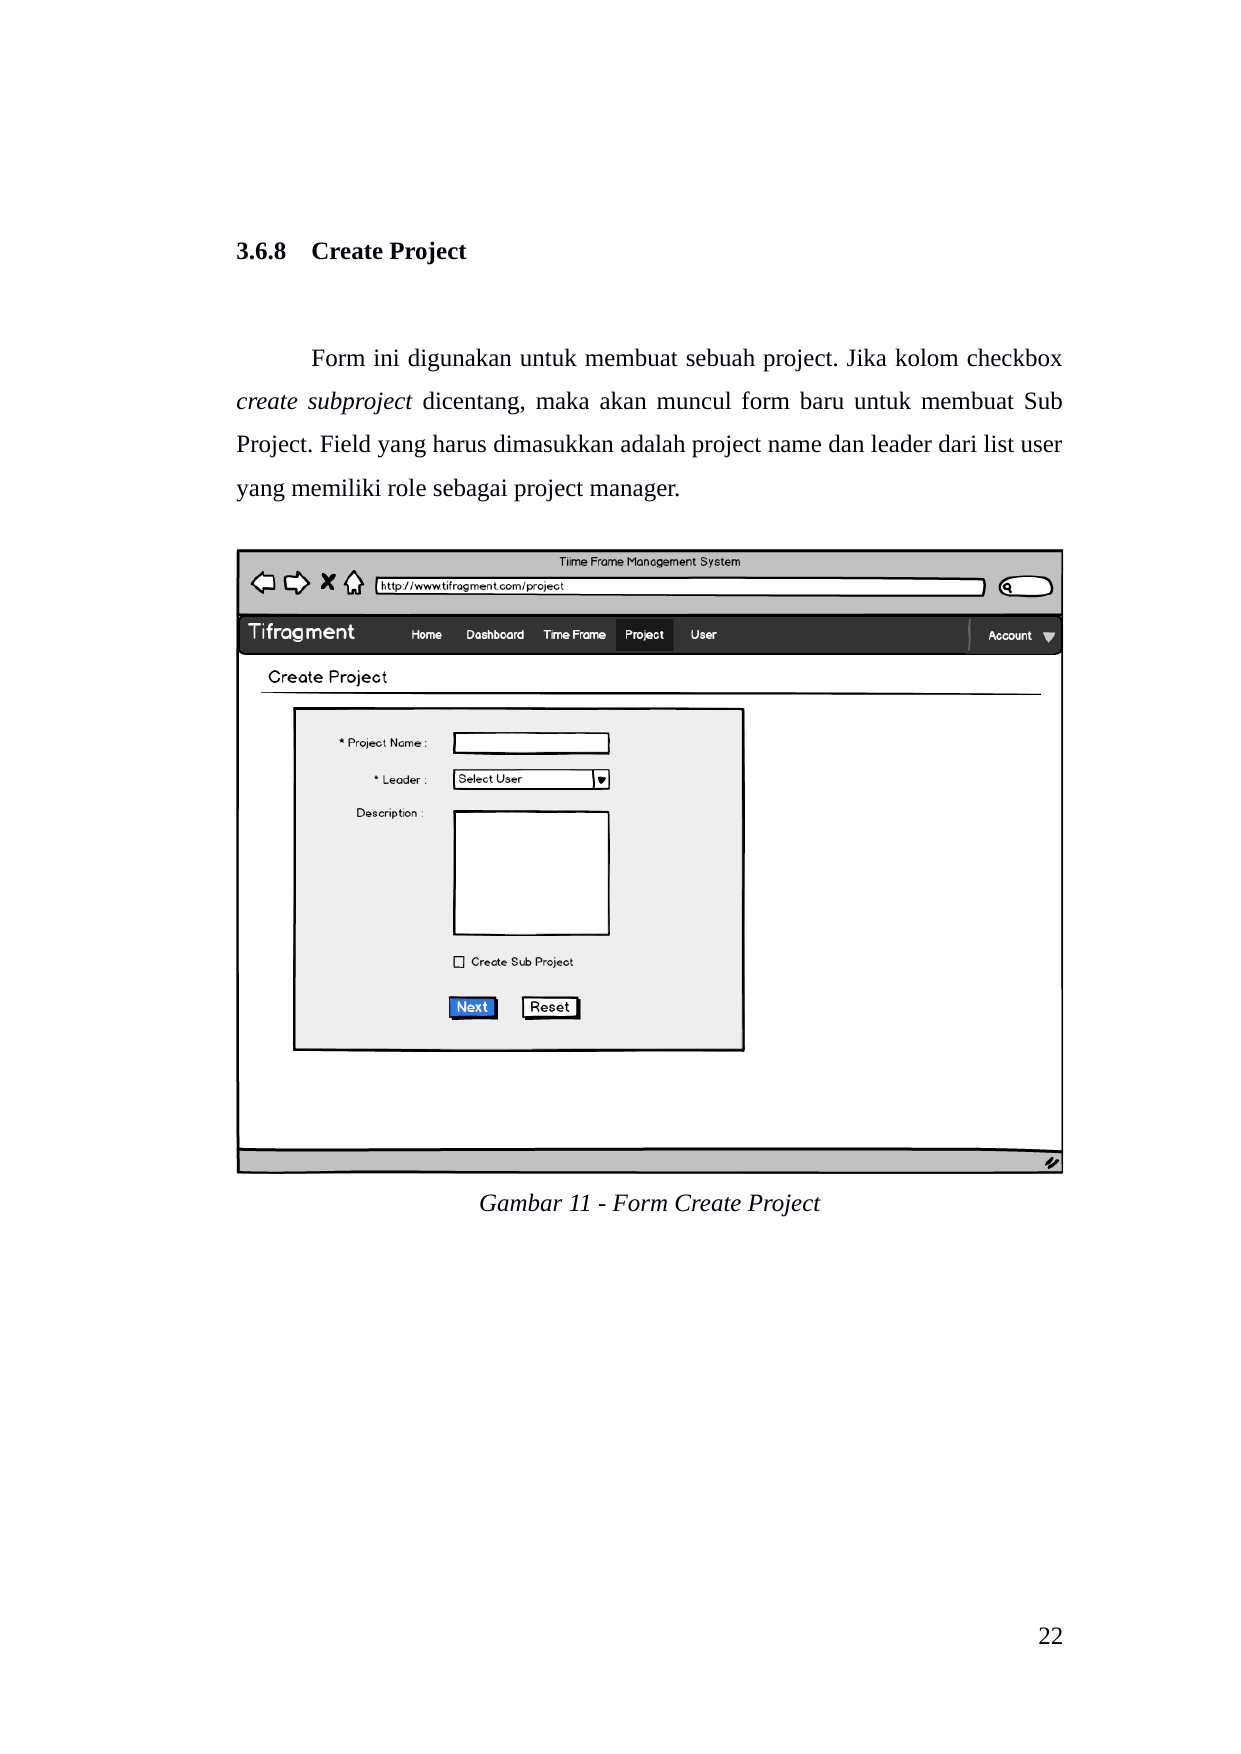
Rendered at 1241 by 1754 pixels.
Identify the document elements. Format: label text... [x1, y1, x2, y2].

text Form ini digunakan untuk membuat sebuah project. Jika kolom checkbox create subproject dicentang, maka akan muncul form baru untuk membuat Sub Project. Field yang harus dimasukkan adalah project name dan leader dari list user yang memiliki role sebagai project manager. [236, 343, 1063, 501]
picture [236, 549, 1064, 1174]
subtitle 3.6.8 Create Project [236, 236, 1063, 265]
text Gambar 11 - Form Create Project [236, 1174, 1063, 1217]
